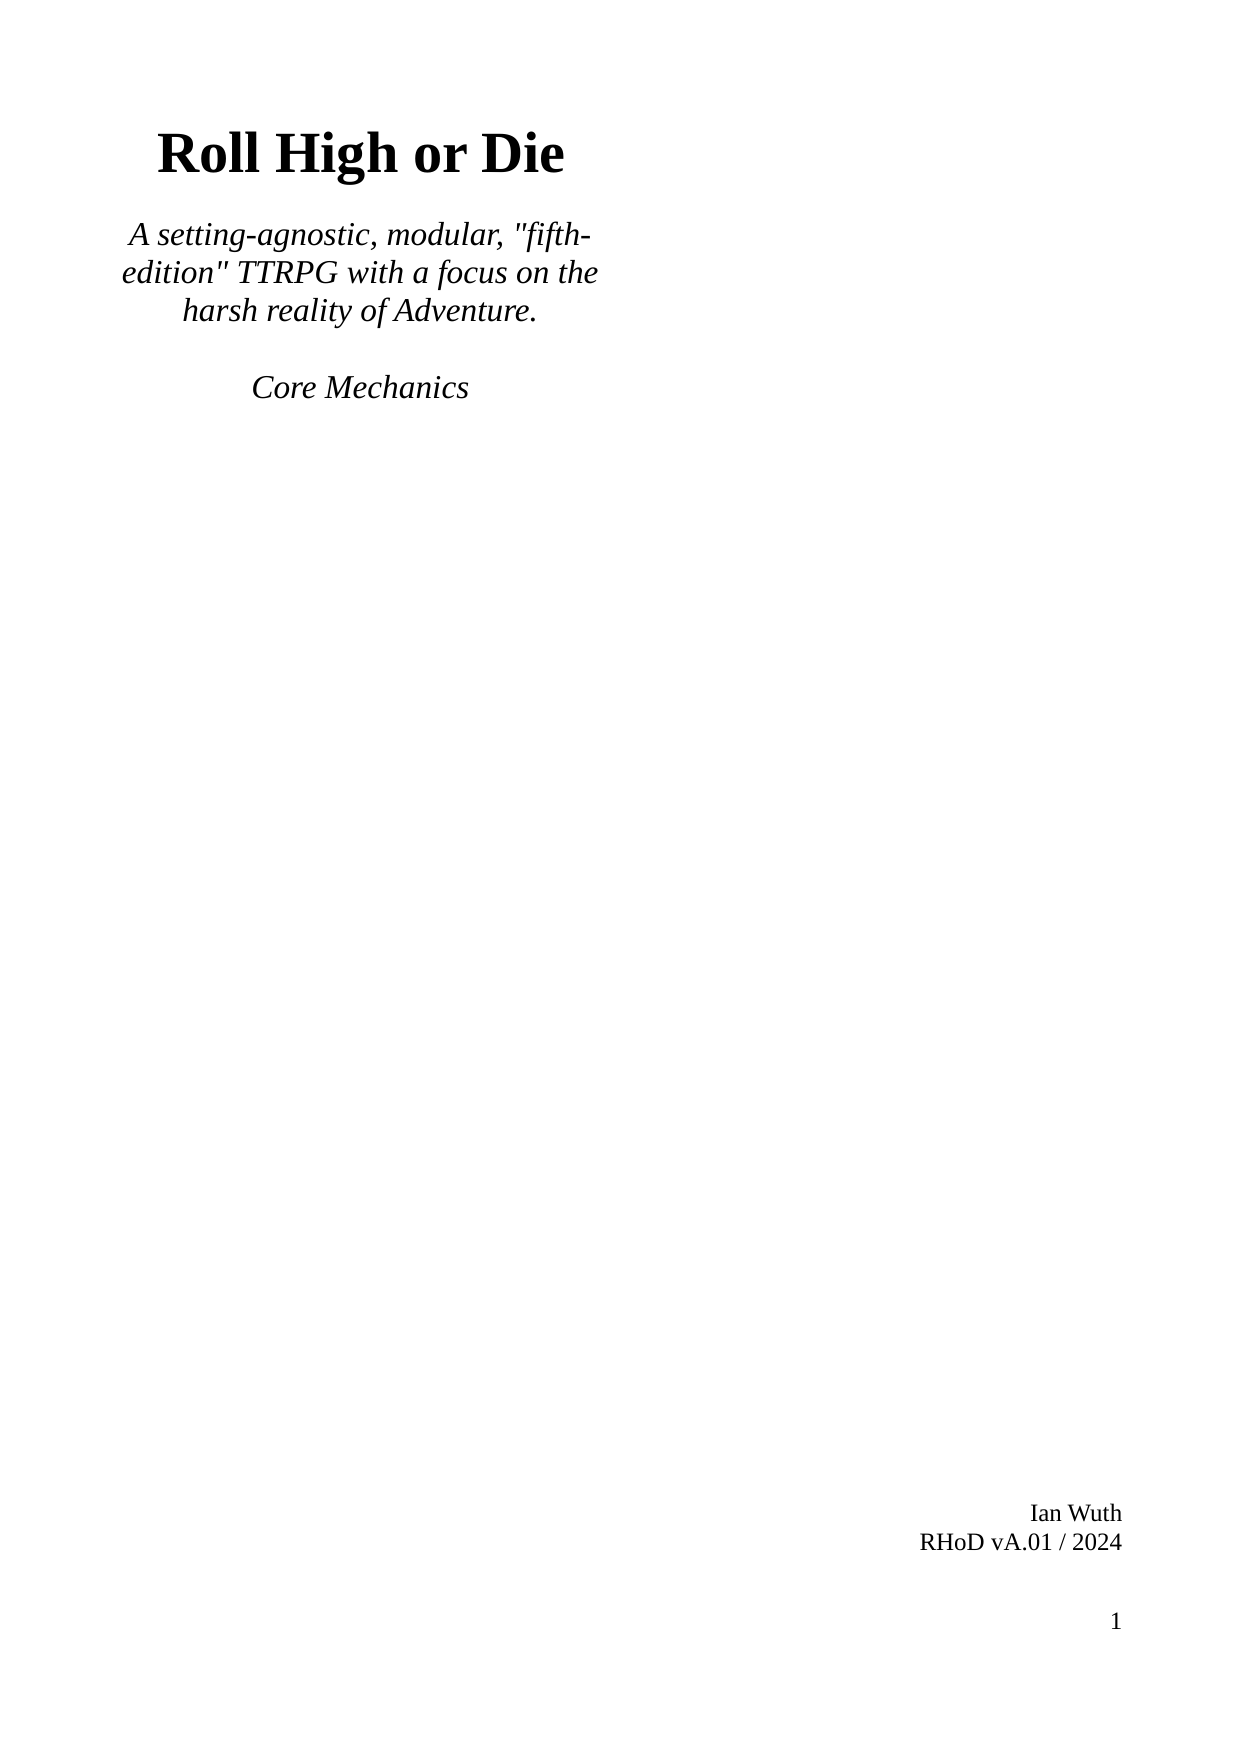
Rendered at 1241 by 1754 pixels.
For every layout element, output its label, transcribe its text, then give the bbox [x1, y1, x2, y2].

text Ian Wuth RHoD vA.01 / 2024 [635, 1498, 1122, 1556]
text Roll High or Die [118, 118, 605, 185]
text A setting-agnostic, modular, "fifth-edition" TTRPG with a focus on the harsh reality of Adventure. [118, 214, 605, 329]
text Core Mechanics [118, 367, 605, 406]
